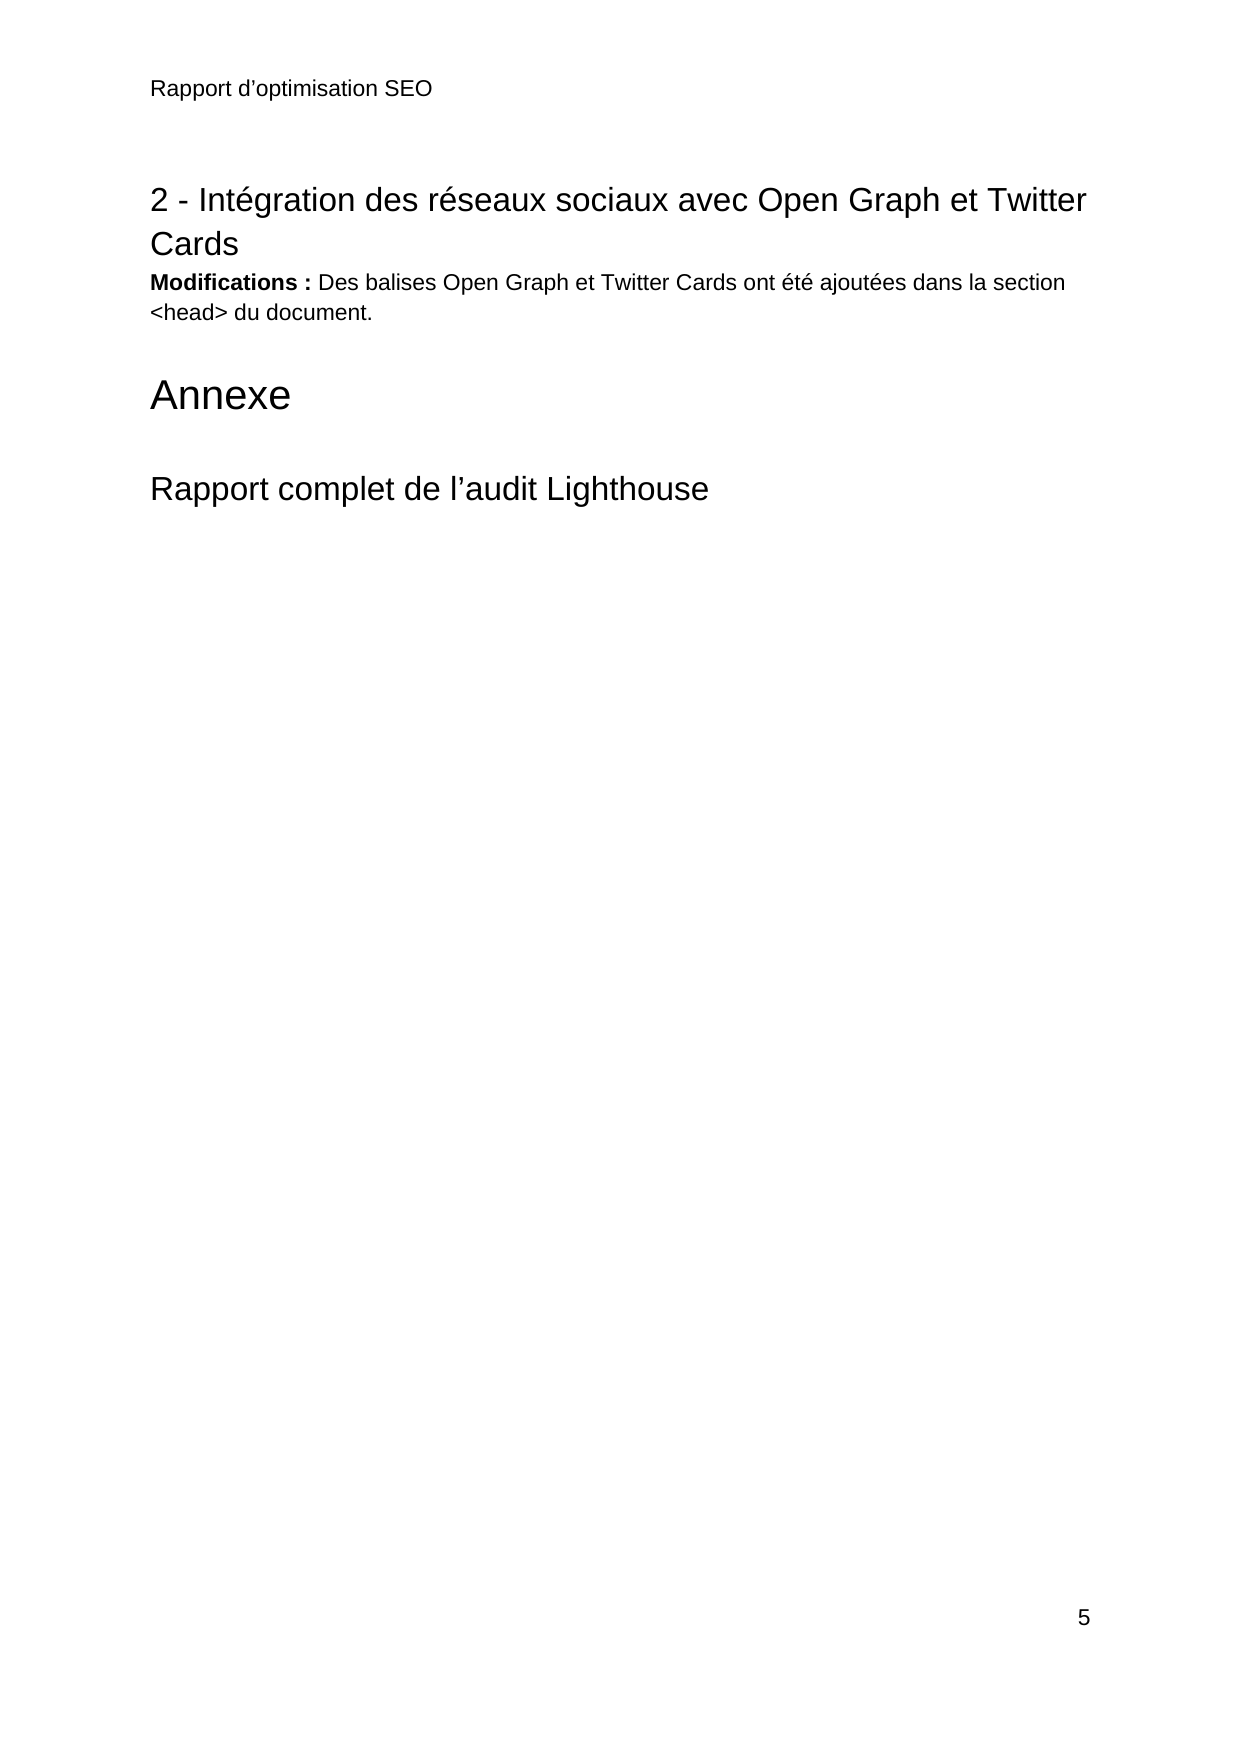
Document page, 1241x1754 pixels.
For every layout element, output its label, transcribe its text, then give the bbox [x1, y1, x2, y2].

text Modifications : Des balises Open Graph et Twitter Cards ont été ajoutées dans la section <head> du document. [150, 268, 1090, 325]
subtitle Annexe [150, 371, 1090, 418]
subtitle Rapport complet de l’audit Lighthouse [150, 468, 1090, 507]
text 2 - Intégration des réseaux sociaux avec Open Graph et Twitter Cards [150, 180, 1090, 263]
